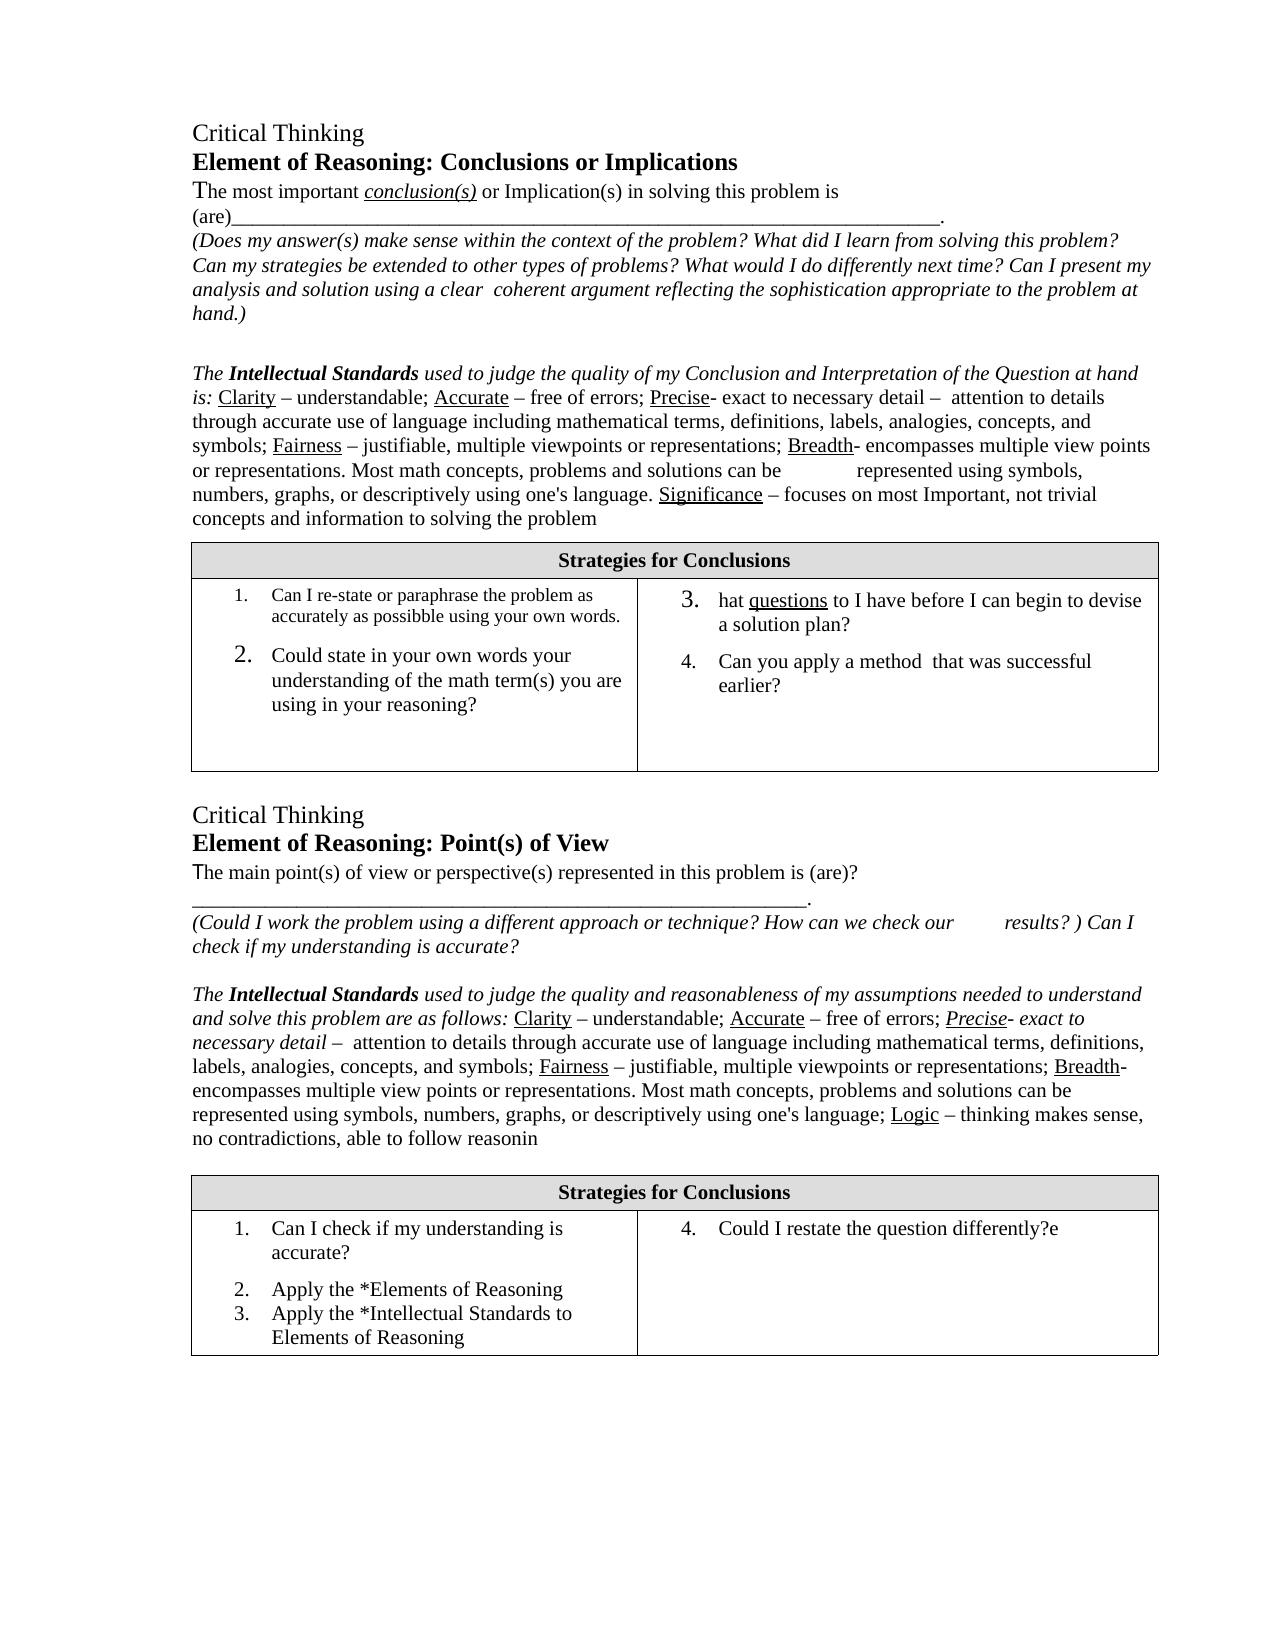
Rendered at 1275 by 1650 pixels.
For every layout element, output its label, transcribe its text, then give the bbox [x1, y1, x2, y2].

table_header Strategies for Conclusions [192, 1176, 1158, 1210]
text (Could I work the problem using a different approach or technique? How can we check our results? ) Can I check if my understanding is accurate? [118, 910, 1157, 958]
text The Intellectual Standards used to judge the quality and reasonableness of my assumptions needed to understand and solve this problem are as follows: Clarity – understandable; Accurate – free of errors; Precise- exact to necessary detail – attention to details through accurate use of language including mathematical terms, definitions, labels, analogies, concepts, and symbols; Fairness – justifiable, multiple viewpoints or representations; Breadth- encompasses multiple view points or representations. Most math concepts, problems and solutions can be represented using symbols, numbers, graphs, or descriptively using one's language; Logic – thinking makes sense, no contradictions, able to follow reasonin [118, 982, 1157, 1150]
table_header Strategies for Conclusions [192, 543, 1158, 578]
text The Intellectual Standards used to judge the quality of my Conclusion and Interpretation of the Question at hand is: Clarity – understandable; Accurate – free of errors; Precise- exact to necessary detail – attention to details through accurate use of language including mathematical terms, definitions, labels, analogies, concepts, and symbols; Fairness – justifiable, multiple viewpoints or representations; Breadth- encompasses multiple view points or representations. Most math concepts, problems and solutions can be represented using symbols, numbers, graphs, or descriptively using one's language. Significance – focuses on most Important, not trivial concepts and information to solving the problem [118, 361, 1157, 530]
text (Does my answer(s) make sense within the context of the problem? What did I learn from solving this problem? Can my strategies be extended to other types of problems? What would I do differently next time? Can I present my analysis and solution using a clear coherent argument reflecting the sophistication appropriate to the problem at hand.) [118, 228, 1157, 325]
text Critical Thinking [118, 118, 1157, 147]
table_cell Can I re-state or paraphrase the problem as accurately as possibble using your own words. Could state in your own words your understanding of the math term(s) you are using in your reasoning? [192, 579, 637, 771]
table_cell hat questions to I have before I can begin to devise a solution plan? Can you apply a method that was successful earlier? [638, 579, 1158, 771]
text Element of Reasoning: Point(s) of View [118, 828, 1157, 857]
text Element of Reasoning: Conclusions or Implications [118, 147, 1157, 176]
table_cell Could I restate the question differently?e [638, 1211, 1158, 1354]
text The main point(s) of view or perspective(s) represented in this problem is (are)? ___________________________________________________________. [118, 857, 1157, 910]
text Critical Thinking [118, 800, 1157, 828]
table_cell Can I check if my understanding is accurate? Apply the *Elements of Reasoning Apply the *Intellectual Standards to Elements of Reasoning [192, 1211, 637, 1354]
text The most important conclusion(s) or Implication(s) in solving this problem is (are)____________________________________________________________________. [118, 176, 1157, 228]
